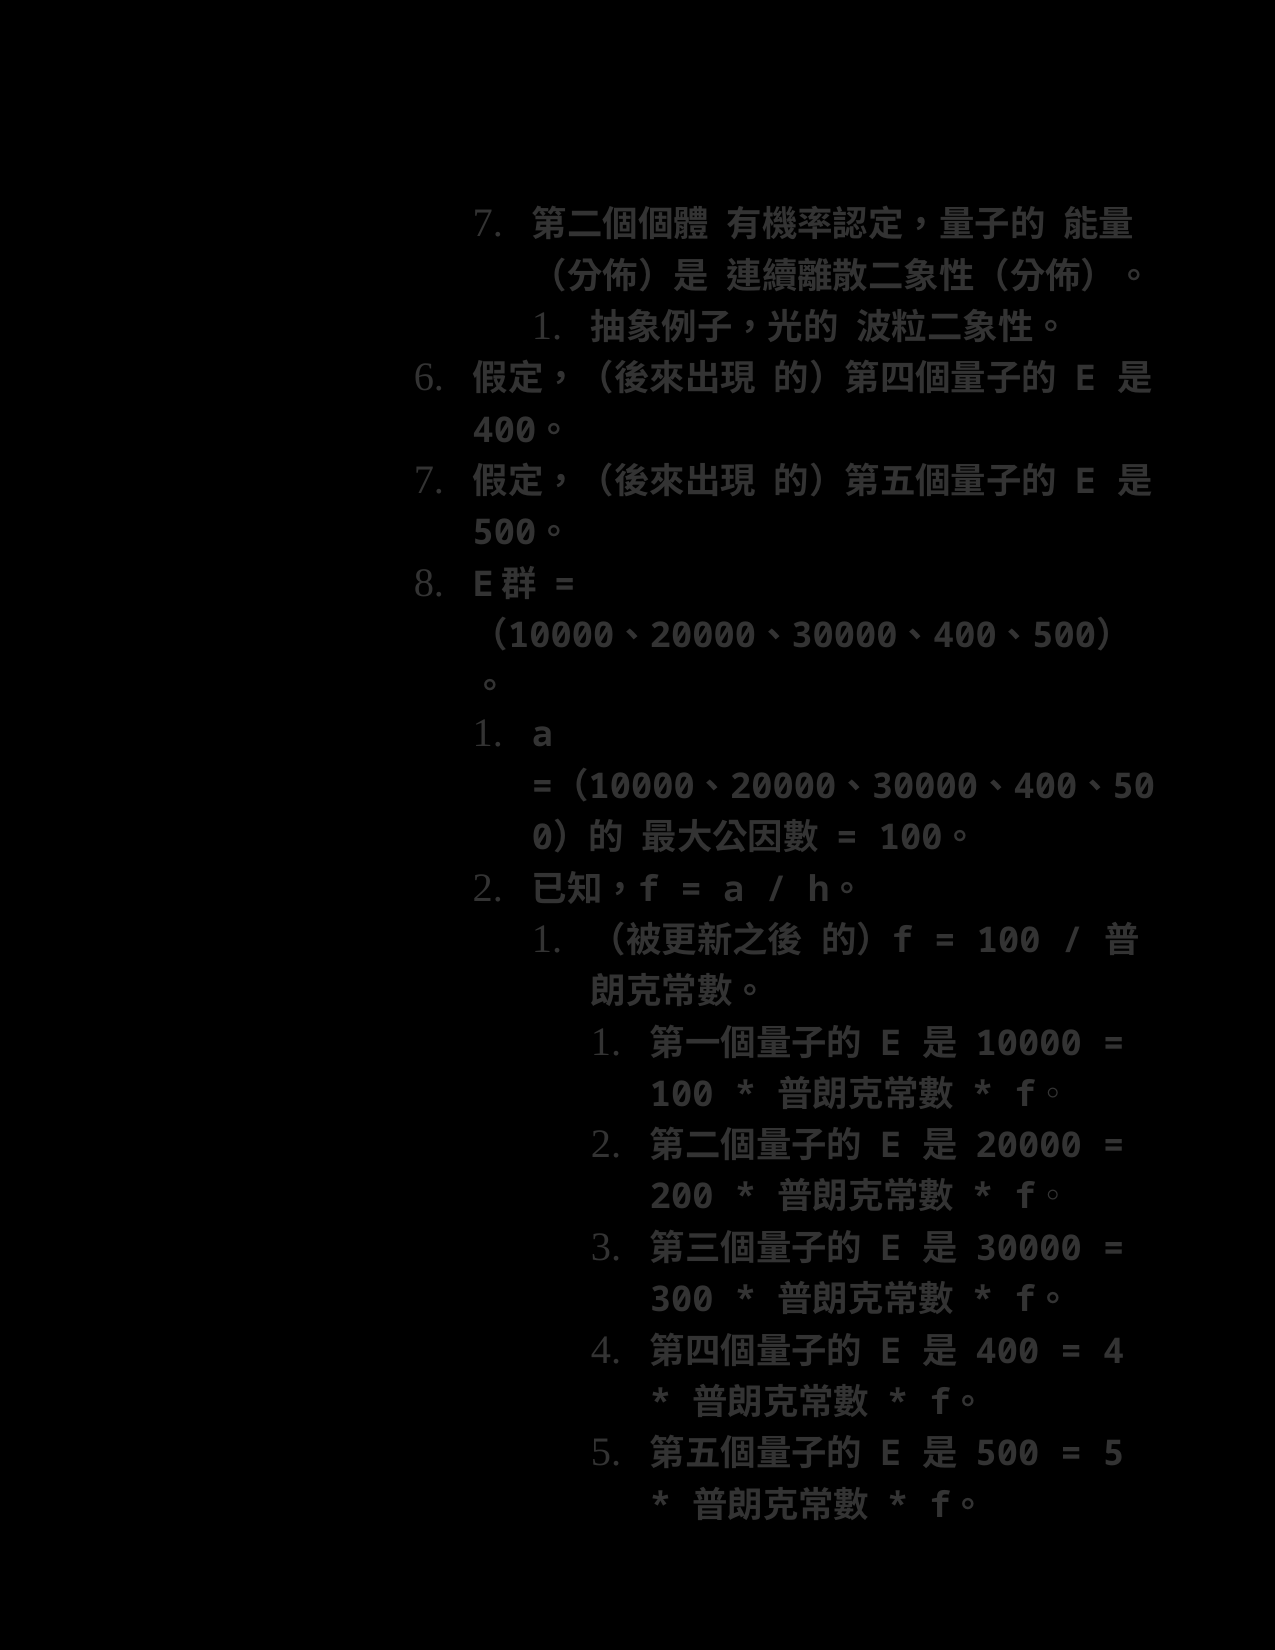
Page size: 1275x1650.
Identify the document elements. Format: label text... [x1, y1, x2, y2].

list 第一個量子的 E 是 10000 = 100 * 普朗克常數 * f。 [591, 1014, 1157, 1117]
list 第五個量子的 E 是 500 = 5 * 普朗克常數 * f。 [591, 1425, 1157, 1527]
list a =（10000、20000、30000、400、500）的 最大公因數 = 100。 [472, 709, 1157, 860]
list 抽象例子，光的 波粒二象性。 [532, 298, 1157, 349]
list 第二個個體 有機率認定，量子的 能量（分佈）是 連續離散二象性（分佈）。 [472, 196, 1157, 298]
list E群 =（10000、20000、30000、400、500）。 [413, 555, 1157, 709]
list 已知，f = a / h。 [472, 860, 1157, 911]
list （被更新之後 的）f = 100 / 普朗克常數。 [532, 911, 1157, 1014]
list 第二個量子的 E 是 20000 = 200 * 普朗克常數 * f。 [591, 1117, 1157, 1219]
list 假定，（後來出現 的）第五個量子的 E 是 500。 [413, 452, 1157, 555]
list 假定，（後來出現 的）第四個量子的 E 是 400。 [413, 349, 1157, 452]
list 第四個量子的 E 是 400 = 4 * 普朗克常數 * f。 [591, 1322, 1157, 1425]
list 第三個量子的 E 是 30000 = 300 * 普朗克常數 * f。 [591, 1219, 1157, 1322]
